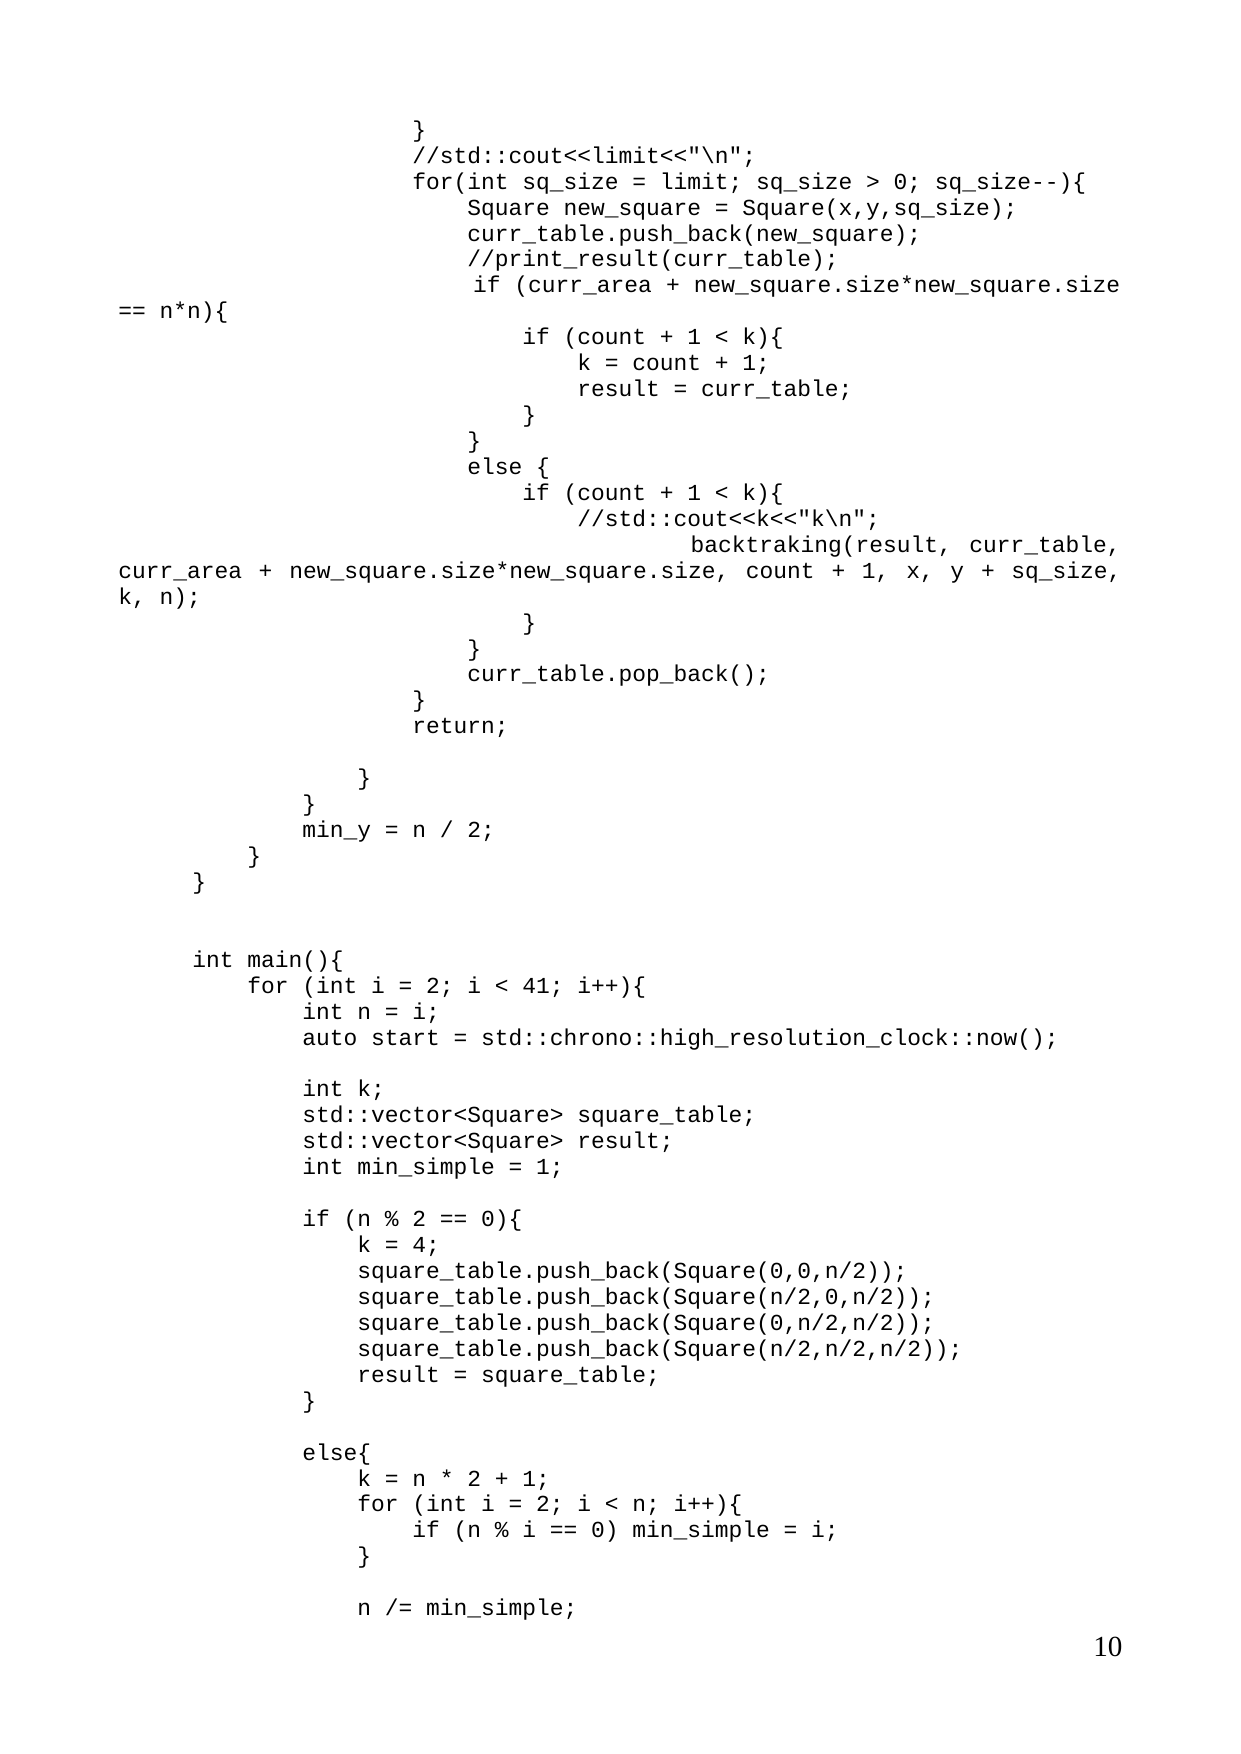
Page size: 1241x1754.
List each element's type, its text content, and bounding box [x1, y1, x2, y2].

text } [118, 792, 1122, 818]
text k = count + 1; [118, 352, 1122, 377]
text Square new_square = Square(x,y,sq_size); [118, 196, 1122, 222]
text if (count + 1 < k){ [118, 326, 1122, 352]
text std::vector<Square> square_table; [118, 1104, 1122, 1130]
text } [118, 637, 1122, 663]
text int min_simple = 1; [118, 1156, 1122, 1182]
text } [118, 118, 1122, 144]
text else { [118, 455, 1122, 481]
text } [118, 689, 1122, 715]
text auto start = std::chrono::high_resolution_clock::now(); [118, 1026, 1122, 1052]
text } [118, 1545, 1122, 1571]
text backtraking(result, curr_table, curr_area + new_square.size*new_square.size, count + 1, x, y + sq_size, k, n); [118, 533, 1122, 611]
text if (count + 1 < k){ [118, 481, 1122, 507]
text for (int i = 2; i < 41; i++){ [118, 974, 1122, 1000]
text for (int i = 2; i < n; i++){ [118, 1493, 1122, 1519]
text //std::cout<<k<<"k\n"; [118, 507, 1122, 533]
text } [118, 429, 1122, 455]
text n /= min_simple; [118, 1597, 1122, 1622]
text square_table.push_back(Square(n/2,0,n/2)); [118, 1285, 1122, 1311]
text square_table.push_back(Square(n/2,n/2,n/2)); [118, 1337, 1122, 1363]
text result = curr_table; [118, 377, 1122, 403]
text else{ [118, 1441, 1122, 1467]
text int k; [118, 1078, 1122, 1104]
text result = square_table; [118, 1363, 1122, 1389]
text curr_table.pop_back(); [118, 663, 1122, 689]
text return; [118, 715, 1122, 741]
text for(int sq_size = limit; sq_size > 0; sq_size--){ [118, 170, 1122, 196]
text } [118, 844, 1122, 870]
text k = n * 2 + 1; [118, 1467, 1122, 1493]
text int n = i; [118, 1000, 1122, 1026]
text min_y = n / 2; [118, 818, 1122, 844]
text //print_result(curr_table); [118, 248, 1122, 274]
text } [118, 767, 1122, 792]
text if (n % i == 0) min_simple = i; [118, 1519, 1122, 1545]
text square_table.push_back(Square(0,0,n/2)); [118, 1259, 1122, 1285]
text } [118, 403, 1122, 429]
text if (curr_area + new_square.size*new_square.size == n*n){ [118, 274, 1122, 326]
text curr_table.push_back(new_square); [118, 222, 1122, 248]
text } [118, 870, 1122, 896]
text square_table.push_back(Square(0,n/2,n/2)); [118, 1311, 1122, 1337]
text } [118, 1389, 1122, 1415]
text //std::cout<<limit<<"\n"; [118, 144, 1122, 170]
text } [118, 611, 1122, 637]
text k = 4; [118, 1233, 1122, 1259]
text if (n % 2 == 0){ [118, 1207, 1122, 1233]
text std::vector<Square> result; [118, 1130, 1122, 1156]
text int main(){ [118, 948, 1122, 974]
